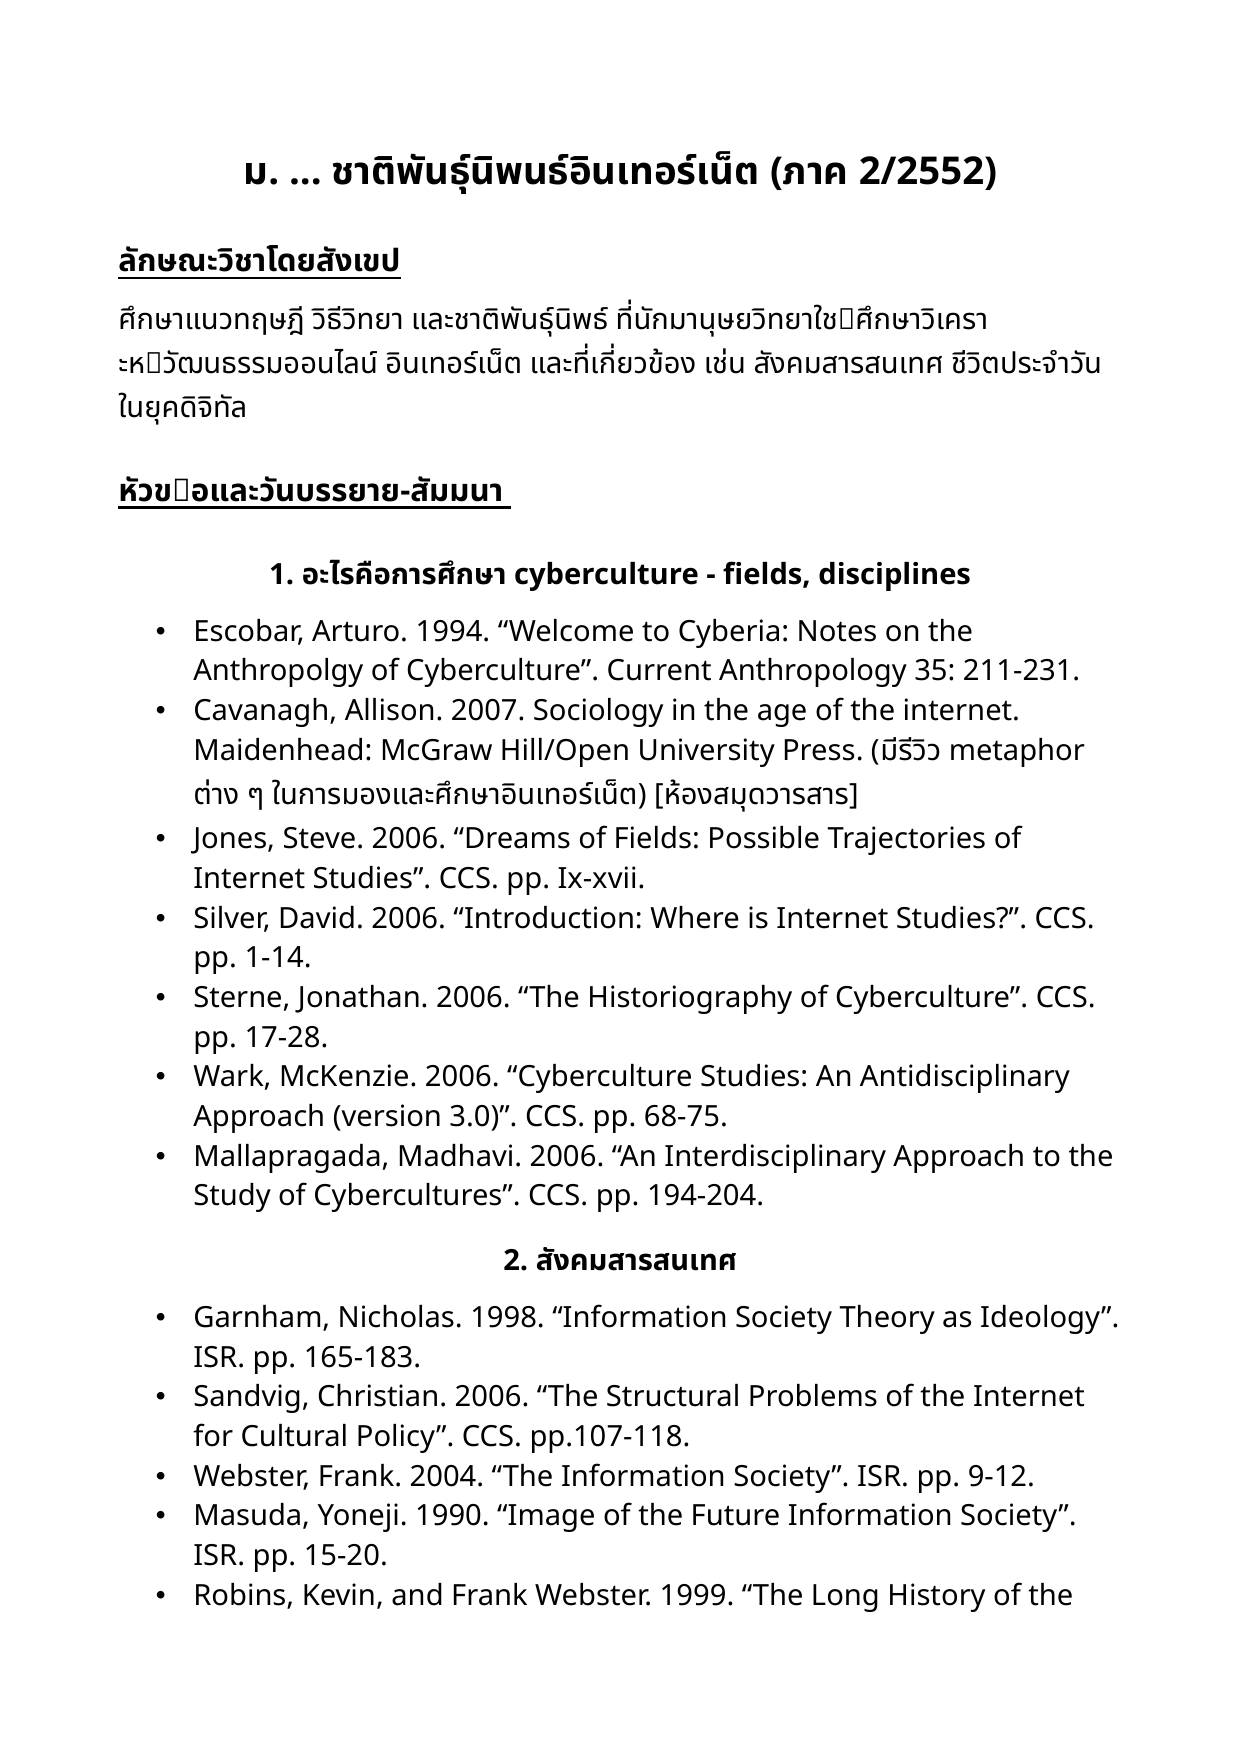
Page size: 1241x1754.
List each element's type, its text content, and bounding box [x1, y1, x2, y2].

list Cavanagh, Allison. 2007. Sociology in the age of the internet. Maidenhead: McGraw Hill/Open University Press. (มีรีวิว metaphor ต่าง ๆ ในการมองและศึกษาอินเทอร์เน็ต) [ห้องสมุดวารสาร] [156, 689, 1122, 817]
list Masuda, Yoneji. 1990. “Image of the Future Information Society”. ISR. pp. 15-20. [156, 1494, 1122, 1574]
list Silver, David. 2006. “Introduction: Where is Internet Studies?”. CCS. pp. 1-14. [156, 897, 1122, 976]
list Robins, Kevin, and Frank Webster. 1999. “The Long History of the [156, 1574, 1122, 1614]
subtitle หัวขอและวันบรรยาย-สัมมนา [118, 468, 1122, 516]
subtitle ลักษณะวิชาโดยสังเขป [118, 239, 1122, 286]
text ศึกษาแนวทฤษฎี วิธีวิทยา และชาติพันธุ์นิพธ์ ที่นักมานุษยวิทยาใชศึกษาวิเคราะหวัฒนธรรมออนไลน์ อินเทอร์เน็ต และที่เกี่ยวข้อง เช่น สังคมสารสนเทศ ชีวิตประจำวันในยุคดิจิทัล [118, 298, 1122, 431]
list Webster, Frank. 2004. “The Information Society”. ISR. pp. 9-12. [156, 1455, 1122, 1494]
list Wark, McKenzie. 2006. “Cyberculture Studies: An Antidisciplinary Approach (version 3.0)”. CCS. pp. 68-75. [156, 1056, 1122, 1135]
list Sterne, Jonathan. 2006. “The Historiography of Cyberculture”. CCS. pp. 17-28. [156, 976, 1122, 1056]
list Jones, Steve. 2006. “Dreams of Fields: Possible Trajectories of Internet Studies”. CCS. pp. Ix-xvii. [156, 817, 1122, 897]
list Mallapragada, Madhavi. 2006. “An Interdisciplinary Approach to the Study of Cybercultures”. CCS. pp. 194-204. [156, 1135, 1122, 1214]
subtitle ม. ... ชาติพันธุ์นิพนธ์อินเทอร์เน็ต (ภาค 2/2552) [118, 143, 1122, 201]
list Escobar, Arturo. 1994. “Welcome to Cyberia: Notes on the Anthropolgy of Cyberculture”. Current Anthropology 35: 211-231. [156, 610, 1122, 689]
subtitle 2. สังคมสารสนเทศ [118, 1239, 1122, 1284]
subtitle 1. อะไรคือการศึกษา cyberculture - fields, disciplines [118, 553, 1122, 597]
list Garnham, Nicholas. 1998. “Information Society Theory as Ideology”. ISR. pp. 165-183. [156, 1296, 1122, 1376]
list Sandvig, Christian. 2006. “The Structural Problems of the Internet for Cultural Policy”. CCS. pp.107-118. [156, 1376, 1122, 1455]
